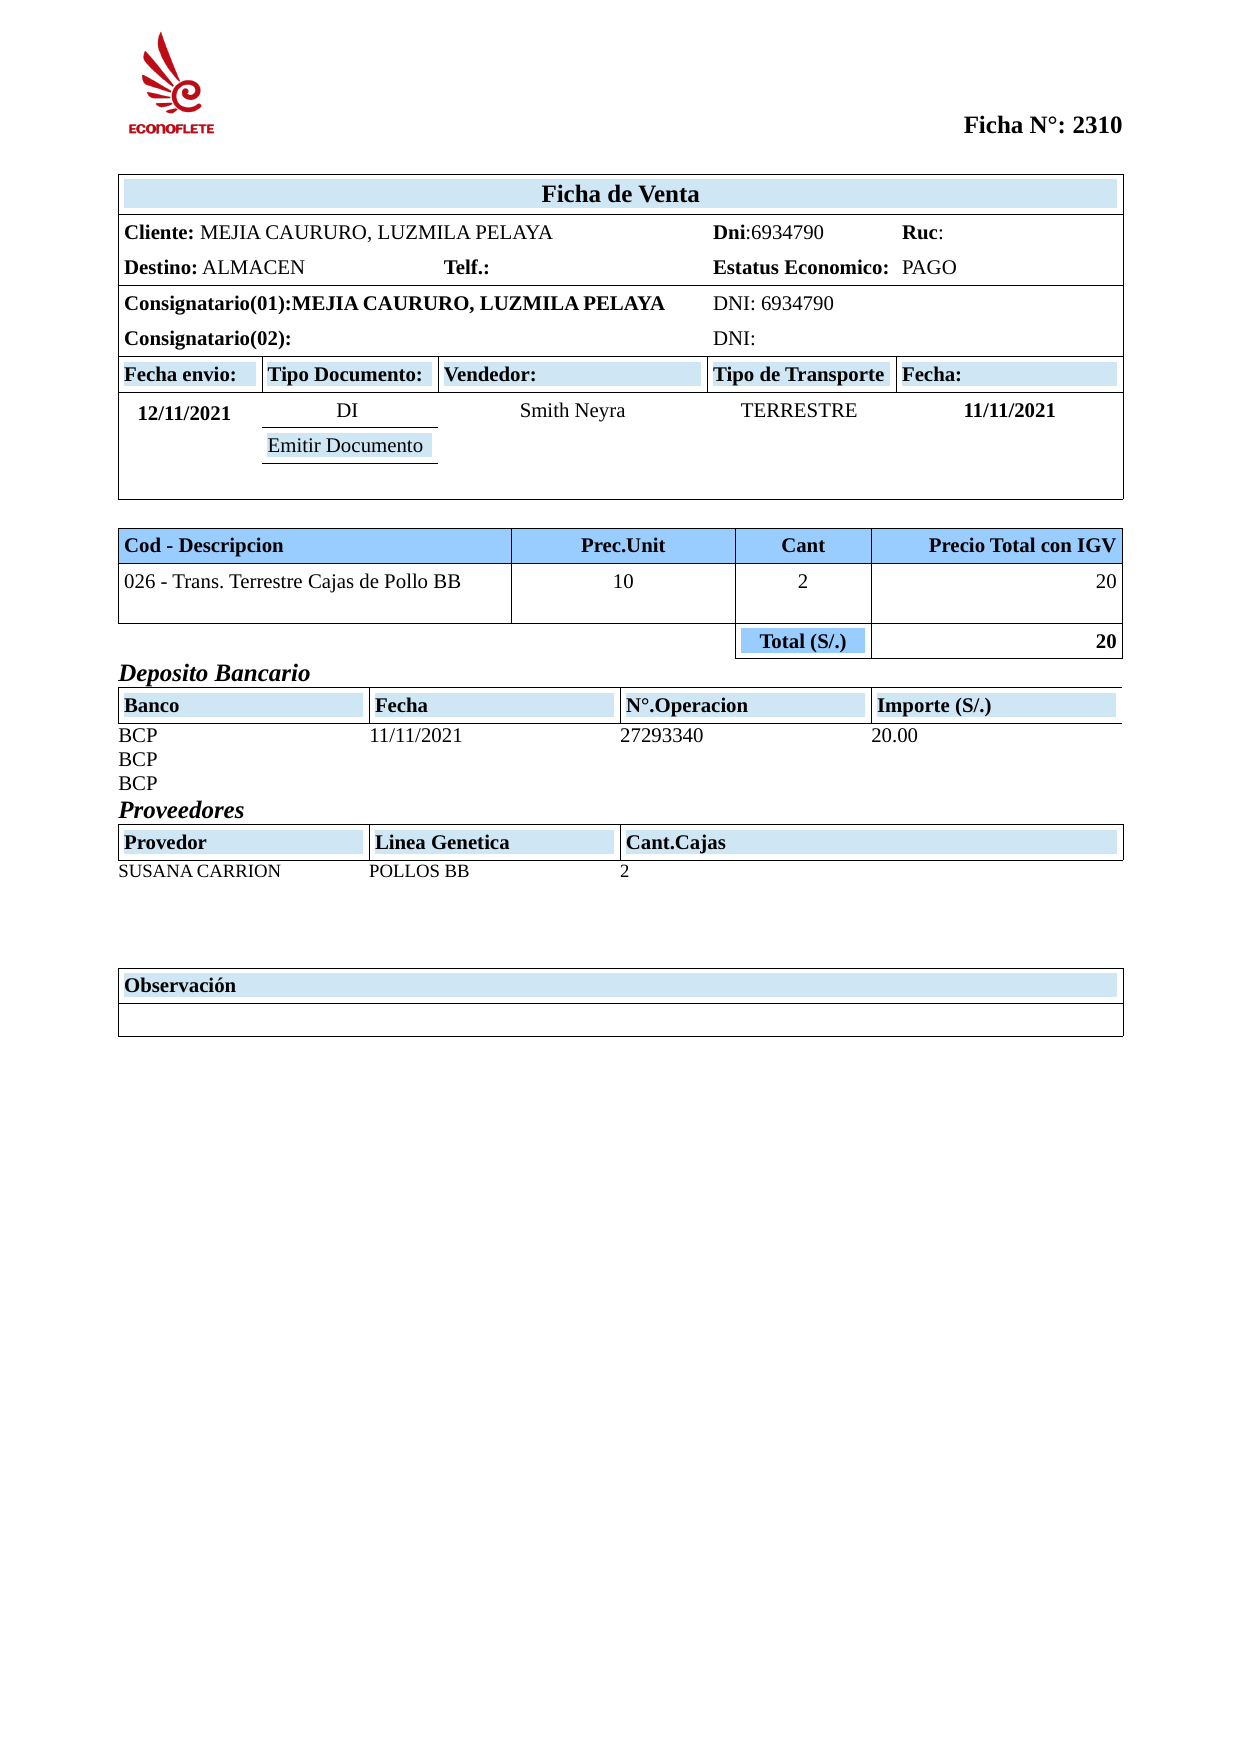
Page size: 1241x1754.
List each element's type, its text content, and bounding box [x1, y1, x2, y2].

table_cell 20 [872, 564, 1122, 623]
table_header Provedor [119, 825, 369, 859]
picture [118, 31, 225, 134]
table_cell SUSANA CARRION [118, 861, 369, 881]
table_header Cod - Descripcion [119, 529, 511, 563]
table_cell Smith Neyra [438, 393, 707, 498]
table_cell 2 [736, 564, 871, 623]
table_cell TERRESTRE [707, 393, 896, 498]
table_cell [118, 946, 369, 967]
table_cell DI [262, 393, 438, 427]
table_cell [620, 946, 1123, 967]
table_cell 2 [620, 861, 1123, 881]
table_cell Destino: ALMACEN [119, 249, 438, 285]
table_cell 11/11/2021 [896, 393, 1123, 498]
table_cell [369, 903, 620, 924]
table_cell [369, 946, 620, 967]
table_cell Fecha envio: [119, 357, 262, 392]
table_cell 12/11/2021 [119, 393, 262, 498]
table_cell Tipo Documento: [263, 357, 438, 392]
table_cell Estatus Economico: [707, 249, 896, 285]
table_cell [369, 771, 620, 795]
table_cell [871, 747, 1122, 771]
table_cell [262, 464, 438, 498]
table_cell [118, 903, 369, 924]
table_cell [118, 881, 369, 903]
table_cell Consignatario(02): [119, 321, 707, 356]
table_cell [369, 924, 620, 946]
table_cell Fecha: [897, 357, 1123, 392]
table_cell [119, 1004, 1123, 1036]
table_cell PAGO [896, 249, 1123, 285]
table_cell POLLOS BB [369, 861, 620, 881]
table_cell [620, 881, 1123, 903]
text Proveedores [118, 795, 1122, 824]
table_cell 20 [872, 624, 1122, 658]
table_cell 11/11/2021 [369, 724, 620, 747]
table_cell Total (S/.) [736, 624, 871, 658]
table_cell DNI: [707, 321, 1123, 356]
table_cell 20.00 [871, 724, 1122, 747]
table_cell Vendedor: [439, 357, 707, 392]
table_cell [620, 924, 1123, 946]
table_cell [118, 924, 369, 946]
table_cell Consignatario(01):MEJIA CAURURO, LUZMILA PELAYA [119, 286, 707, 321]
text Deposito Bancario [118, 658, 1122, 687]
table_header Cant [736, 529, 871, 563]
table_cell Tipo de Transporte [708, 357, 896, 392]
table_cell [620, 903, 1123, 924]
table_cell 27293340 [620, 724, 871, 747]
table_header N°.Operacion [621, 688, 871, 723]
table_header Prec.Unit [512, 529, 735, 563]
table_cell Telf.: [438, 249, 707, 285]
table_header Observación [119, 969, 1123, 1003]
table_cell BCP [118, 747, 369, 771]
table_cell Cliente: MEJIA CAURURO, LUZMILA PELAYA [119, 215, 707, 249]
table_cell [118, 624, 511, 658]
table_cell Dni:6934790 [707, 215, 896, 249]
table_cell [620, 771, 871, 795]
table_header Fecha [370, 688, 620, 723]
table_header Linea Genetica [370, 825, 620, 859]
table_cell Ruc: [896, 215, 1123, 249]
table_cell BCP [118, 724, 369, 747]
table_cell Emitir Documento [262, 428, 438, 463]
table_header Banco [119, 688, 369, 723]
table_cell [369, 881, 620, 903]
table_header Importe (S/.) [872, 688, 1122, 723]
table_cell [871, 771, 1122, 795]
table_cell [369, 747, 620, 771]
table_cell 10 [512, 564, 735, 623]
table_cell DNI: 6934790 [707, 286, 1123, 321]
table_header Cant.Cajas [621, 825, 1123, 859]
table_cell BCP [118, 771, 369, 795]
table_cell [620, 747, 871, 771]
table_header Ficha de Venta [119, 175, 1123, 214]
table_cell [511, 624, 735, 658]
table_cell 026 - Trans. Terrestre Cajas de Pollo BB [119, 564, 511, 623]
table_header Precio Total con IGV [872, 529, 1122, 563]
